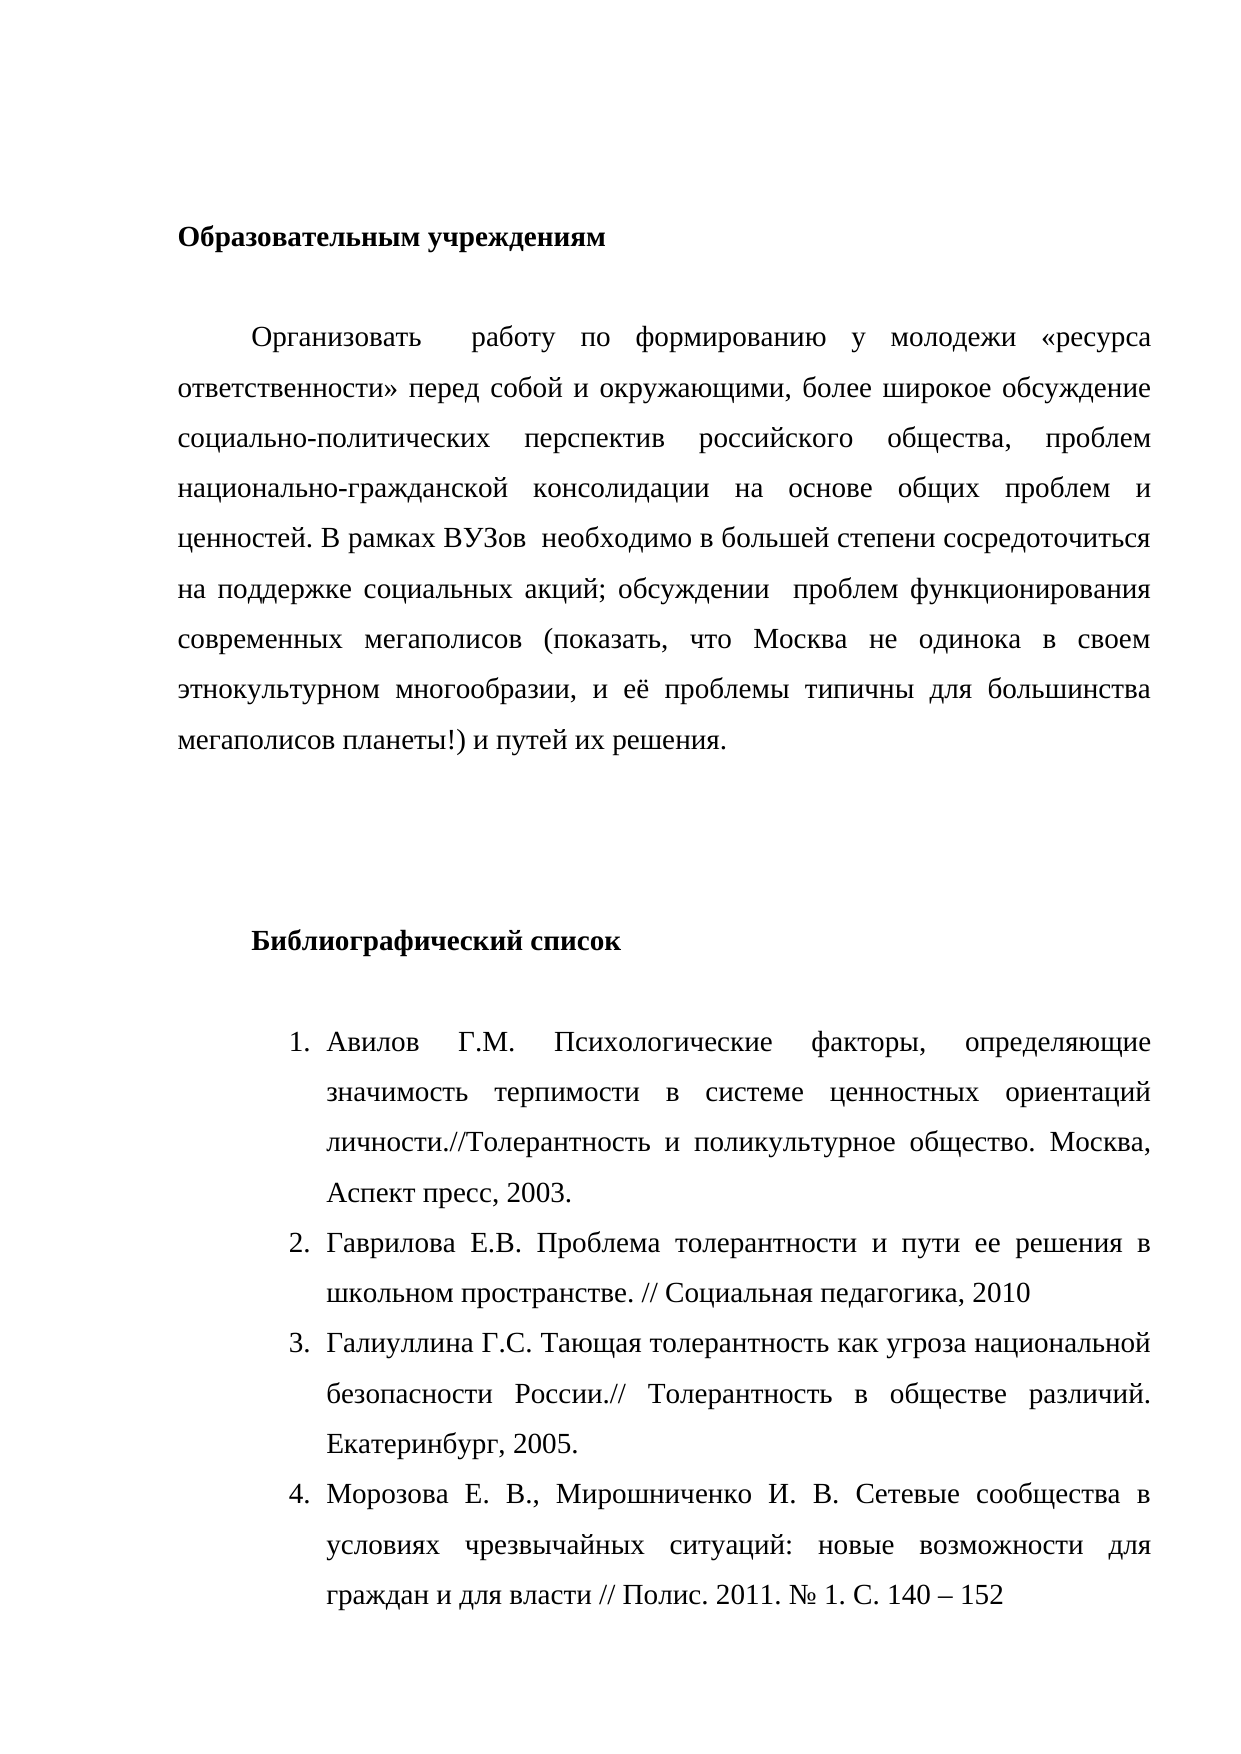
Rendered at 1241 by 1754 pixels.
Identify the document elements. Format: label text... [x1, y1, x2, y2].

text Организовать работу по формированию у молодежи «ресурса ответственности» перед собой и окружающими, более широкое обсуждение социально-политических перспектив российского общества, проблем национально-гражданской консолидации на основе общих проблем и ценностей. В рамках ВУЗов необходимо в большей степени сосредоточиться на поддержке социальных акций; обсуждении проблем функционирования современных мегаполисов (показать, что Москва не одинока в своем этнокультурном многообразии, и её проблемы типичны для большинства мегаполисов планеты!) и путей их решения. [177, 319, 1152, 755]
text Библиографический список [177, 923, 1152, 957]
list Гаврилова Е.В. Проблема толерантности и пути ее решения в школьном пространстве. // Социальная педагогика, 2010 [288, 1225, 1152, 1309]
list Морозова Е. В., Мирошниченко И. В. Сетевые сообщества в условиях чрезвычайных ситуаций: новые возможности для граждан и для власти // Полис. 2011. № 1. С. 140 – 152 [288, 1477, 1152, 1611]
list Галиуллина Г.С. Тающая толерантность как угроза национальной безопасности России.// Толерантность в обществе различий. Екатеринбург, 2005. [288, 1326, 1152, 1460]
text Образовательным учреждениям [177, 219, 1152, 252]
list Авилов Г.М. Психологические факторы, определяющие значимость терпимости в системе ценностных ориентаций личности.//Толерантность и поликультурное общество. Москва, Аспект пресс, 2003. [288, 1024, 1152, 1208]
